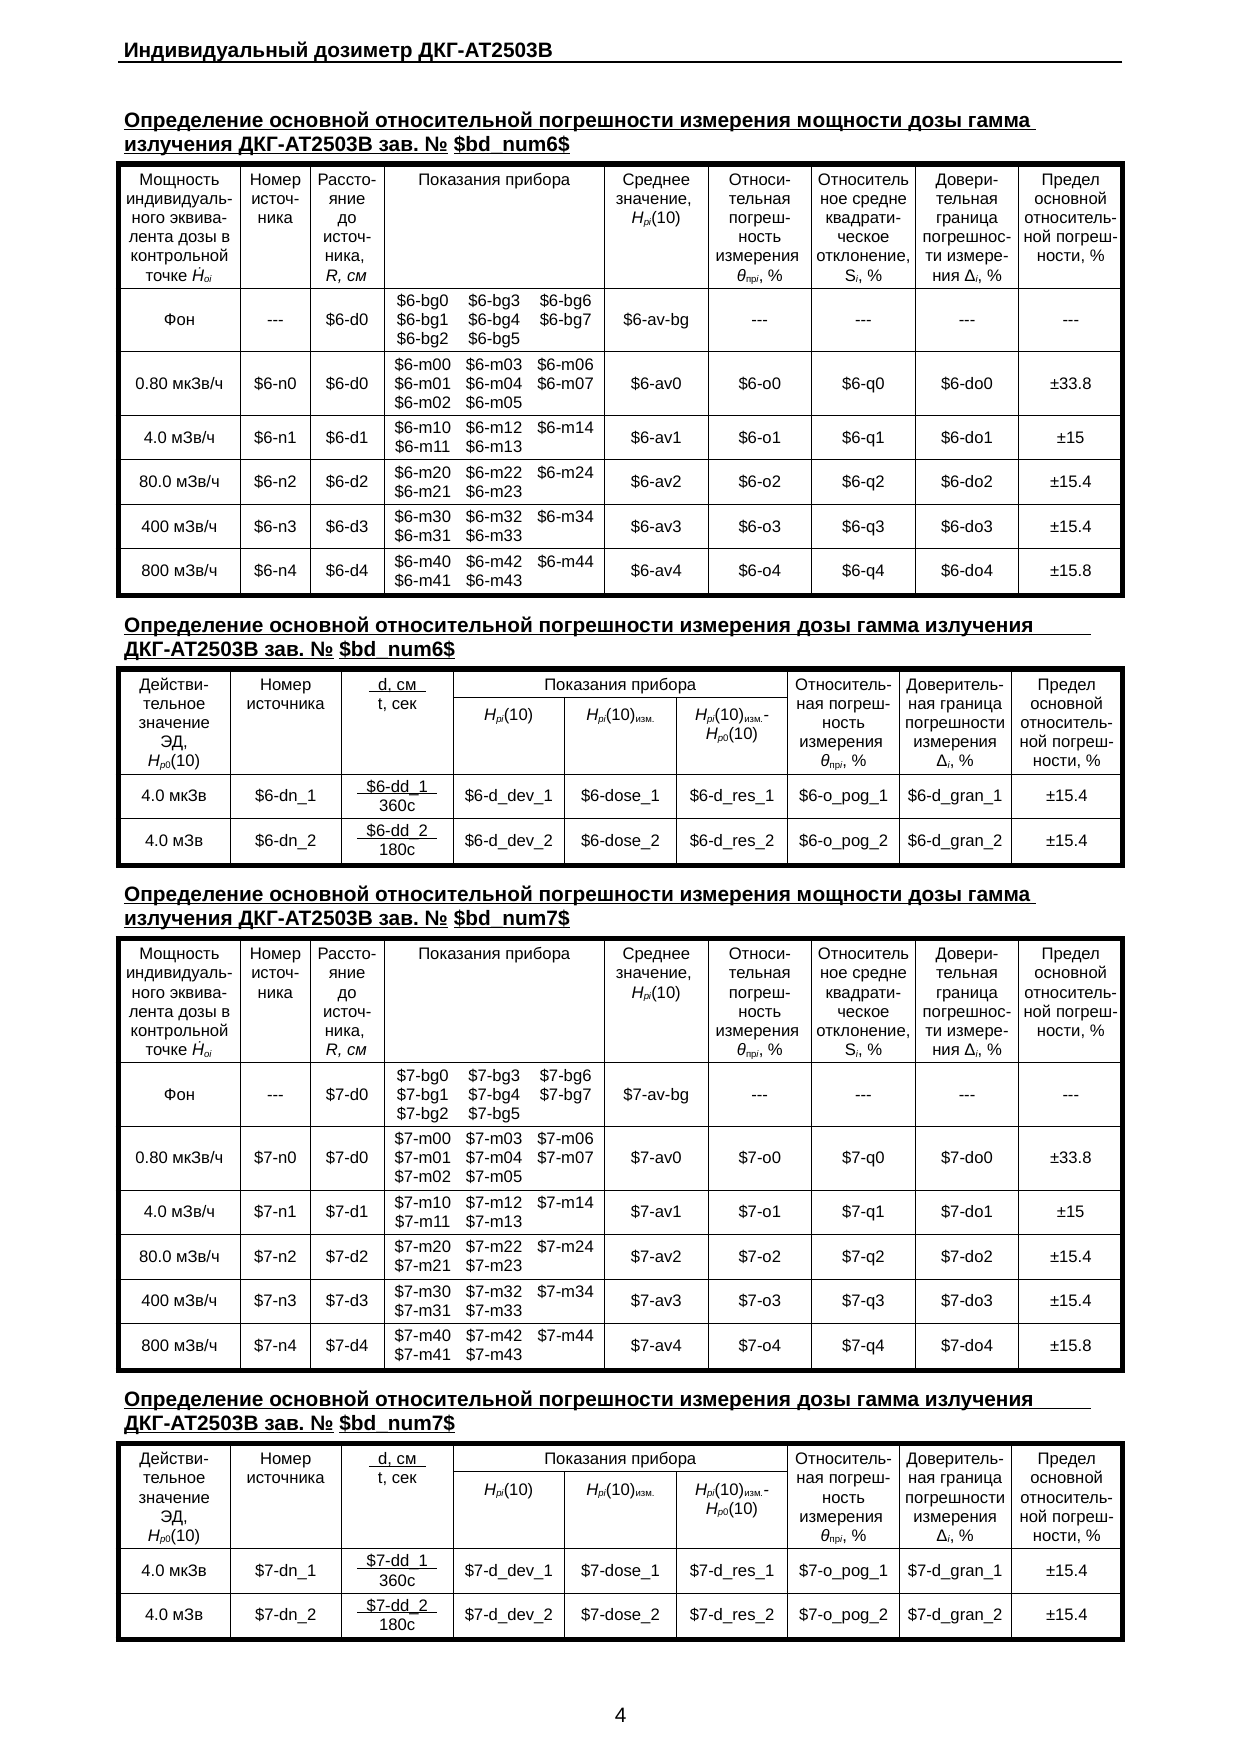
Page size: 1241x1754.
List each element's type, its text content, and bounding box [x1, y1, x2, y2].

table_cell $7-d4 [311, 1324, 384, 1367]
table_cell --- [812, 1063, 915, 1126]
table_cell $7-do1 [916, 1191, 1018, 1234]
table_cell $7-o0 [709, 1127, 811, 1189]
table_cell Рассто-яние до источ-ника, R, см [311, 941, 384, 1062]
table_cell $7-o4 [709, 1324, 811, 1367]
table_cell ±15.8 [1019, 549, 1120, 593]
table_cell $7-d_gran_2 [900, 1594, 1011, 1637]
table_cell --- [1019, 289, 1120, 351]
table_cell Hpi(10)изм.-Hp0(10) [677, 1472, 787, 1548]
table_cell Показания прибора [385, 941, 604, 1062]
table_cell 400 мЗв/ч [121, 505, 240, 548]
table_cell $6-n0 [241, 352, 310, 415]
table_cell $7-dd_1 360c [342, 1549, 453, 1592]
table_cell $7-av2 [605, 1235, 708, 1278]
table_cell $6-av-bg [605, 289, 708, 351]
table_cell $6-d_res_1 [677, 775, 787, 818]
table_header Определение основной относительной погрешности измерения дозы гамма излучения ДКГ-АТ2503B зав. № $bd_num6$ [118, 598, 1122, 666]
table_cell ±15.8 [1019, 1324, 1120, 1367]
table_cell ±15.4 [1019, 505, 1120, 548]
table_cell 80.0 мЗв/ч [121, 460, 240, 504]
table_cell $7-do3 [916, 1280, 1018, 1323]
table_cell $6-m20 $6-m21 $6-m22 $6-m23 $6-m24 [385, 460, 604, 504]
table_cell Относитель-ная погреш-ность измерения θпрi, % [788, 1446, 899, 1548]
table_cell $7-n4 [241, 1324, 310, 1367]
table_cell $7-n2 [241, 1235, 310, 1278]
table_cell Среднее значение, Hpi(10) [605, 167, 708, 288]
table_cell $7-q2 [812, 1235, 915, 1278]
table_cell Действи-тельное значение ЭД, Hp0(10) [121, 1446, 230, 1548]
table_cell Показания прибора [454, 672, 787, 697]
table_cell $6-d0 [311, 352, 384, 415]
table_cell $7-av3 [605, 1280, 708, 1323]
table_cell $7-m30 $7-m31 $7-m32 $7-m33 $7-m34 [385, 1280, 604, 1323]
table_cell $6-dn_2 [231, 819, 341, 862]
table_cell $6-av2 [605, 460, 708, 504]
table_cell 800 мЗв/ч [121, 1324, 240, 1367]
table_cell $6-d3 [311, 505, 384, 548]
table_cell $6-o_pog_2 [788, 819, 899, 862]
table_cell Показания прибора [454, 1446, 787, 1471]
table_cell $7-o2 [709, 1235, 811, 1278]
table_cell Номер источника [231, 672, 341, 773]
table_cell $6-av3 [605, 505, 708, 548]
table_cell --- [916, 289, 1018, 351]
table_cell 80.0 мЗв/ч [121, 1235, 240, 1278]
table_cell $7-m40 $7-m41 $7-m42 $7-m43 $7-m44 [385, 1324, 604, 1367]
table_cell $6-do0 [916, 352, 1018, 415]
table_cell d, см t, сек [342, 672, 453, 773]
table_cell Hpi(10)изм. [565, 698, 676, 773]
table_cell --- [241, 289, 310, 351]
table_cell $6-o3 [709, 505, 811, 548]
table_cell Мощность индивидуаль-ного эквива-лента дозы в контрольной точке Ḣoi [121, 941, 240, 1062]
table_cell $6-n3 [241, 505, 310, 548]
table_cell $6-d4 [311, 549, 384, 593]
table_cell $7-q3 [812, 1280, 915, 1323]
table_cell $7-d3 [311, 1280, 384, 1323]
table_cell $6-av0 [605, 352, 708, 415]
table_cell Относитель-ная погреш-ность измерения θпрi, % [788, 672, 899, 773]
table_cell $6-m30 $6-m31 $6-m32 $6-m33 $6-m34 [385, 505, 604, 548]
table_cell $6-dose_1 [565, 775, 676, 818]
table_cell 0.80 мкЗв/ч [121, 352, 240, 415]
table_cell $7-n3 [241, 1280, 310, 1323]
table_cell ±15.4 [1019, 460, 1120, 504]
table_cell ±15.4 [1012, 819, 1120, 862]
table_cell $7-o3 [709, 1280, 811, 1323]
table_cell $7-o_pog_1 [788, 1549, 899, 1592]
table_header Определение основной относительной погрешности измерения мощности дозы гамма излучения ДКГ-АТ2503B зав. № $bd_num6$ [118, 93, 1122, 161]
table_cell ±15.4 [1019, 1235, 1120, 1278]
table_cell $6-d_dev_1 [454, 775, 564, 818]
table_cell 4.0 мЗв/ч [121, 1191, 240, 1234]
table_cell Среднее значение, Hpi(10) [605, 941, 708, 1062]
table_cell Фон [121, 1063, 240, 1126]
table_cell $6-n4 [241, 549, 310, 593]
table_cell ±15 [1019, 1191, 1120, 1234]
table_cell $7-d0 [311, 1127, 384, 1189]
table_cell ±15.4 [1012, 1594, 1120, 1637]
table_cell $6-n1 [241, 416, 310, 459]
table_cell 4.0 мкЗв [121, 1549, 230, 1592]
table_cell $6-q4 [812, 549, 915, 593]
table_cell $6-m10 $6-m11 $6-m12 $6-m13 $6-m14 [385, 416, 604, 459]
table_cell $7-av4 [605, 1324, 708, 1367]
table_cell $7-o_pog_2 [788, 1594, 899, 1637]
table_cell 4.0 мЗв [121, 819, 230, 862]
table_cell 4.0 мЗв/ч [121, 416, 240, 459]
table_cell $6-dose_2 [565, 819, 676, 862]
table_cell --- [916, 1063, 1018, 1126]
table_cell $7-av-bg [605, 1063, 708, 1126]
table_cell Действи-тельное значение ЭД, Hp0(10) [121, 672, 230, 773]
table_cell $6-do2 [916, 460, 1018, 504]
table_cell $7-bg0 $7-bg1 $7-bg2 $7-bg3 $7-bg4 $7-bg5 $7-bg6 $7-bg7 [385, 1063, 604, 1126]
table_cell $6-bg0 $6-bg1 $6-bg2 $6-bg3 $6-bg4 $6-bg5 $6-bg6 $6-bg7 [385, 289, 604, 351]
table_cell $7-av0 [605, 1127, 708, 1189]
table_header Определение основной относительной погрешности измерения мощности дозы гамма излучения ДКГ-АТ2503B зав. № $bd_num7$ [118, 868, 1122, 936]
table_cell ±33.8 [1019, 352, 1120, 415]
table_cell Hpi(10)изм. [565, 1472, 676, 1548]
table_cell --- [1019, 1063, 1120, 1126]
table_cell $6-do4 [916, 549, 1018, 593]
table_cell --- [812, 289, 915, 351]
table_cell $6-m00 $6-m01 $6-m02 $6-m03 $6-m04 $6-m05 $6-m06 $6-m07 [385, 352, 604, 415]
table_cell $7-dd_2 180c [342, 1594, 453, 1637]
table_cell --- [709, 289, 811, 351]
table_cell $6-q1 [812, 416, 915, 459]
table_cell $7-o1 [709, 1191, 811, 1234]
table_cell $7-q0 [812, 1127, 915, 1189]
table_cell ±15.4 [1012, 1549, 1120, 1592]
table_cell $6-d_gran_2 [900, 819, 1011, 862]
table_cell --- [709, 1063, 811, 1126]
table_cell Предел основной относитель-ной погреш-ности, % [1012, 672, 1120, 773]
table_cell ±15.4 [1012, 775, 1120, 818]
table_cell ±15 [1019, 416, 1120, 459]
table_cell Относительное средне квадрати-ческое отклонение, Si, % [812, 167, 915, 288]
table_cell Номер источ-ника [241, 941, 310, 1062]
table_cell Довери-тельная граница погрешнос-ти измере-ния Δi, % [916, 167, 1018, 288]
table_cell Относительное средне квадрати-ческое отклонение, Si, % [812, 941, 915, 1062]
table_cell $6-dd_1 360c [342, 775, 453, 818]
table_cell $7-dose_1 [565, 1549, 676, 1592]
table_cell $7-m00 $7-m01 $7-m02 $7-m03 $7-m04 $7-m05 $7-m06 $7-m07 [385, 1127, 604, 1189]
table_cell $6-d_gran_1 [900, 775, 1011, 818]
table_cell $7-d1 [311, 1191, 384, 1234]
table_cell $7-d_res_2 [677, 1594, 787, 1637]
table_cell Предел основной относитель-ной погреш-ности, % [1019, 941, 1120, 1062]
table_cell Показания прибора [385, 167, 604, 288]
table_cell $6-do1 [916, 416, 1018, 459]
table_cell Номер источника [231, 1446, 341, 1548]
table_cell $7-d_dev_2 [454, 1594, 564, 1637]
table_cell Предел основной относитель-ной погреш-ности, % [1019, 167, 1120, 288]
table_cell Рассто-яние до источ-ника, R, см [311, 167, 384, 288]
table_cell $7-m10 $7-m11 $7-m12 $7-m13 $7-m14 [385, 1191, 604, 1234]
table_cell $6-do3 [916, 505, 1018, 548]
table_cell $7-do2 [916, 1235, 1018, 1278]
table_cell $7-q4 [812, 1324, 915, 1367]
table_cell 4.0 мкЗв [121, 775, 230, 818]
table_cell Относи-тельная погреш-ность измерения θпрi, % [709, 167, 811, 288]
table_cell Довери-тельная граница погрешнос-ти измере-ния Δi, % [916, 941, 1018, 1062]
table_cell $6-dn_1 [231, 775, 341, 818]
table_cell 400 мЗв/ч [121, 1280, 240, 1323]
table_cell $7-d_res_1 [677, 1549, 787, 1592]
table_cell $6-q0 [812, 352, 915, 415]
table_cell Hpi(10) [454, 698, 564, 773]
table_cell $6-dd_2 180c [342, 819, 453, 862]
table_cell $6-d_res_2 [677, 819, 787, 862]
table_cell ±15.4 [1019, 1280, 1120, 1323]
table_cell 0.80 мкЗв/ч [121, 1127, 240, 1189]
table_cell $7-av1 [605, 1191, 708, 1234]
table_cell Мощность индивидуаль-ного эквива-лента дозы в контрольной точке Ḣoi [121, 167, 240, 288]
table_cell Предел основной относитель-ной погреш-ности, % [1012, 1446, 1120, 1548]
table_cell $6-o_pog_1 [788, 775, 899, 818]
table_cell Hpi(10)изм.-Hp0(10) [677, 698, 787, 773]
table_cell Фон [121, 289, 240, 351]
table_cell 800 мЗв/ч [121, 549, 240, 593]
table_cell $6-d2 [311, 460, 384, 504]
table_cell $7-dose_2 [565, 1594, 676, 1637]
table_cell $6-o0 [709, 352, 811, 415]
table_cell $7-d2 [311, 1235, 384, 1278]
table_cell $6-q2 [812, 460, 915, 504]
table_cell Hpi(10) [454, 1472, 564, 1548]
table_cell $6-av1 [605, 416, 708, 459]
table_cell Относи-тельная погреш-ность измерения θпрi, % [709, 941, 811, 1062]
table_cell Доверитель-ная граница погрешности измерения Δi, % [900, 672, 1011, 773]
table_cell $7-do4 [916, 1324, 1018, 1367]
table_cell $7-dn_2 [231, 1594, 341, 1637]
table_cell $7-do0 [916, 1127, 1018, 1189]
table_cell $6-o4 [709, 549, 811, 593]
table_cell $7-d0 [311, 1063, 384, 1126]
table_cell Номер источ-ника [241, 167, 310, 288]
table_header Определение основной относительной погрешности измерения дозы гамма излучения ДКГ-АТ2503B зав. № $bd_num7$ [118, 1373, 1122, 1441]
table_cell Доверитель-ная граница погрешности измерения Δi, % [900, 1446, 1011, 1548]
table_cell ±33.8 [1019, 1127, 1120, 1189]
table_cell $6-av4 [605, 549, 708, 593]
table_cell $6-n2 [241, 460, 310, 504]
table_cell $6-d_dev_2 [454, 819, 564, 862]
table_cell $7-n0 [241, 1127, 310, 1189]
table_cell $6-q3 [812, 505, 915, 548]
table_cell $7-dn_1 [231, 1549, 341, 1592]
table_cell $6-o2 [709, 460, 811, 504]
table_cell 4.0 мЗв [121, 1594, 230, 1637]
table_cell $6-o1 [709, 416, 811, 459]
table_cell $7-n1 [241, 1191, 310, 1234]
table_cell $6-m40 $6-m41 $6-m42 $6-m43 $6-m44 [385, 549, 604, 593]
table_cell $7-d_gran_1 [900, 1549, 1011, 1592]
table_cell --- [241, 1063, 310, 1126]
table_cell $7-d_dev_1 [454, 1549, 564, 1592]
table_cell d, см t, сек [342, 1446, 453, 1548]
table_cell $6-d0 [311, 289, 384, 351]
table_cell $7-q1 [812, 1191, 915, 1234]
table_cell $6-d1 [311, 416, 384, 459]
table_cell $7-m20 $7-m21 $7-m22 $7-m23 $7-m24 [385, 1235, 604, 1278]
